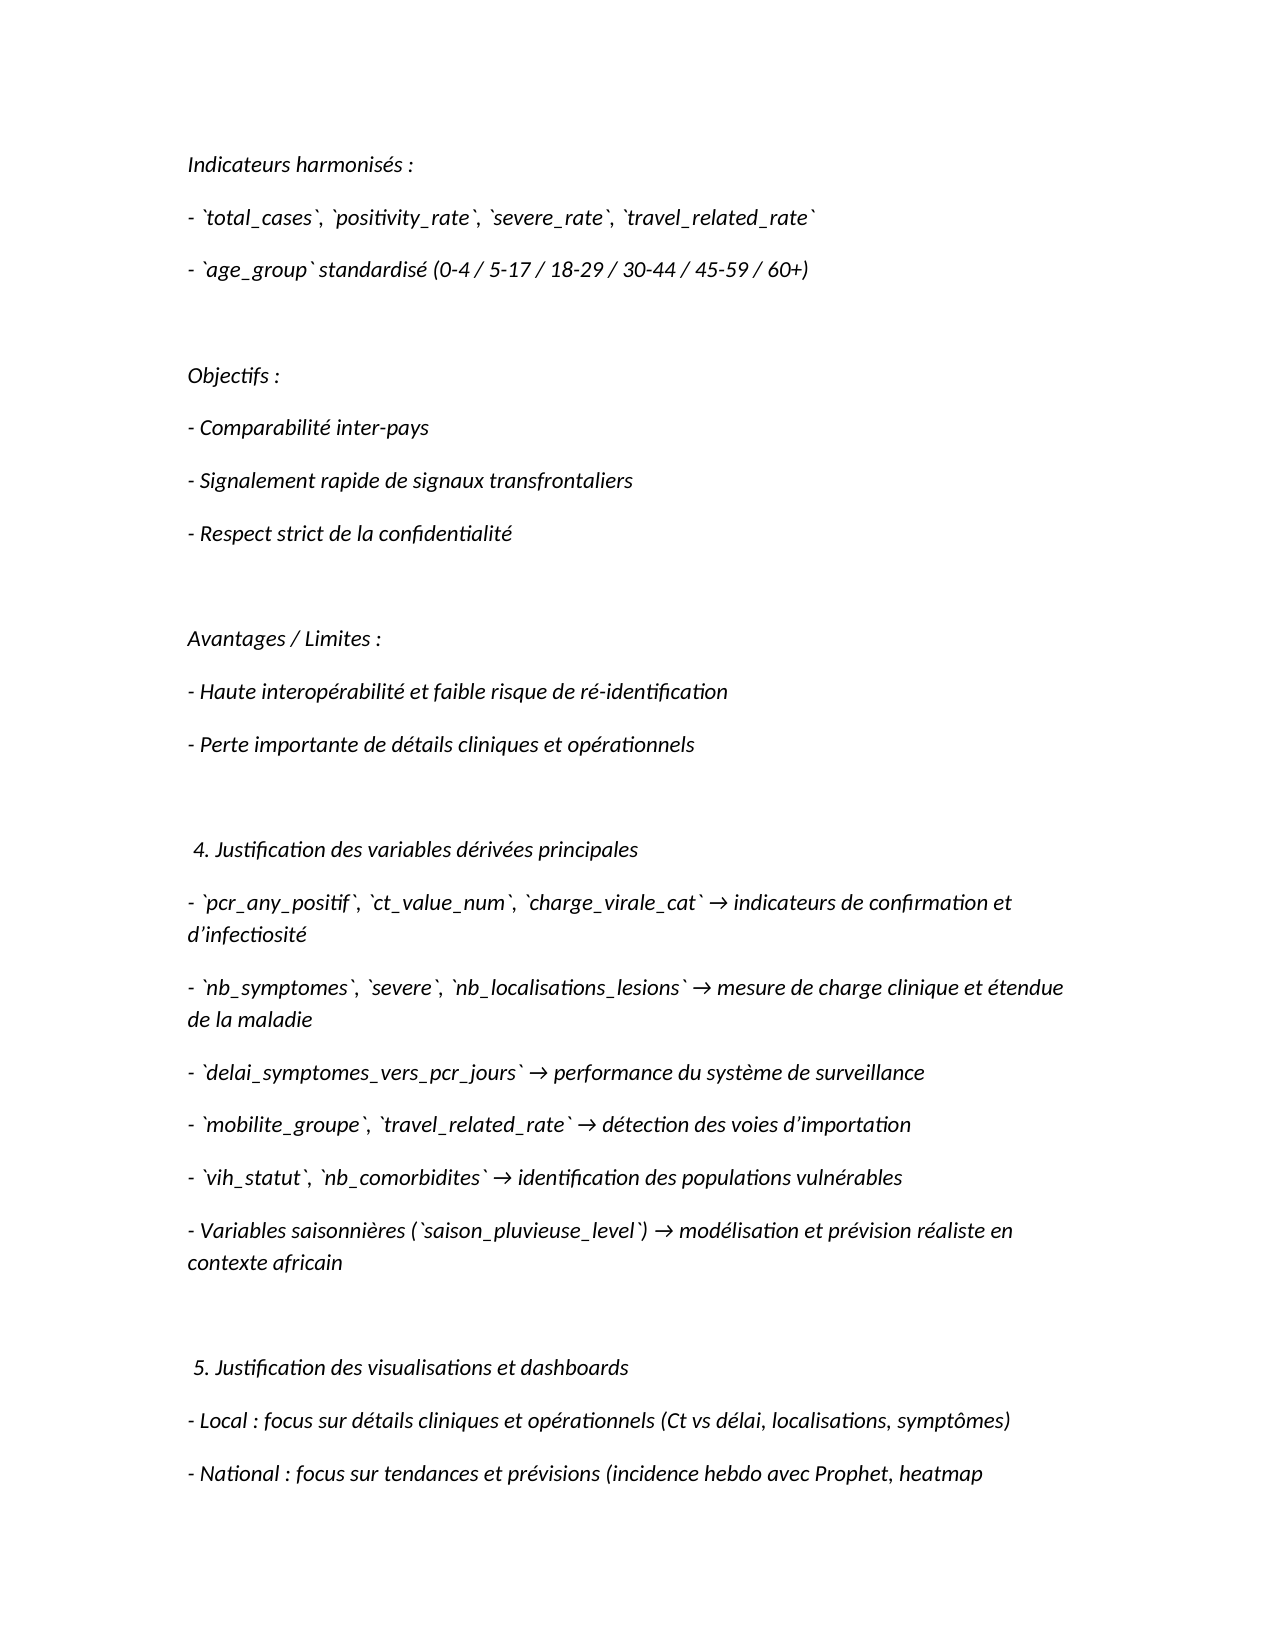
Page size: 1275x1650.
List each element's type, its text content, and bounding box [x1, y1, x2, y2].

table_cell - Variables saisonnières (`saison_pluvieuse_level`) → modélisation et prévision réaliste en contexte africain [180, 1216, 1087, 1301]
table_cell - Haute interopérabilité et faible risque de ré-identification [180, 677, 1087, 730]
table_cell Objectifs : [180, 361, 1087, 413]
table_cell [180, 783, 1087, 835]
table_cell 4. Justification des variables dérivées principales [180, 835, 1087, 888]
table_cell - `mobilite_groupe`, `travel_related_rate` → détection des voies d’importation [180, 1110, 1087, 1163]
table_cell - `delai_symptomes_vers_pcr_jours` → performance du système de surveillance [180, 1058, 1087, 1110]
table_cell [180, 308, 1087, 361]
table_cell [180, 1301, 1087, 1353]
table_cell - `total_cases`, `positivity_rate`, `severe_rate`, `travel_related_rate` [180, 203, 1087, 255]
table_cell - Comparabilité inter-pays [180, 414, 1087, 466]
table_cell Avantages / Limites : [180, 624, 1087, 677]
table_cell - `vih_statut`, `nb_comorbidites` → identification des populations vulnérables [180, 1163, 1087, 1216]
table_cell - Local : focus sur détails cliniques et opérationnels (Ct vs délai, localisations, symptômes) [180, 1406, 1087, 1459]
table_cell - `pcr_any_positif`, `ct_value_num`, `charge_virale_cat` → indicateurs de confirmation et d’infectiosité [180, 888, 1087, 973]
table_cell - Signalement rapide de signaux transfrontaliers [180, 466, 1087, 519]
table_cell - Perte importante de détails cliniques et opérationnels [180, 730, 1087, 782]
table_cell [180, 572, 1087, 624]
table_cell - `age_group` standardisé (0-4 / 5-17 / 18-29 / 30-44 / 45-59 / 60+) [180, 255, 1087, 308]
table_cell Indicateurs harmonisés : [180, 150, 1087, 203]
table_cell 5. Justification des visualisations et dashboards [180, 1354, 1087, 1406]
table_cell - National : focus sur tendances et prévisions (incidence hebdo avec Prophet, heatmap [180, 1459, 1087, 1487]
table_cell - `nb_symptomes`, `severe`, `nb_localisations_lesions` → mesure de charge clinique et étendue de la maladie [180, 973, 1087, 1058]
table_cell - Respect strict de la confidentialité [180, 519, 1087, 572]
